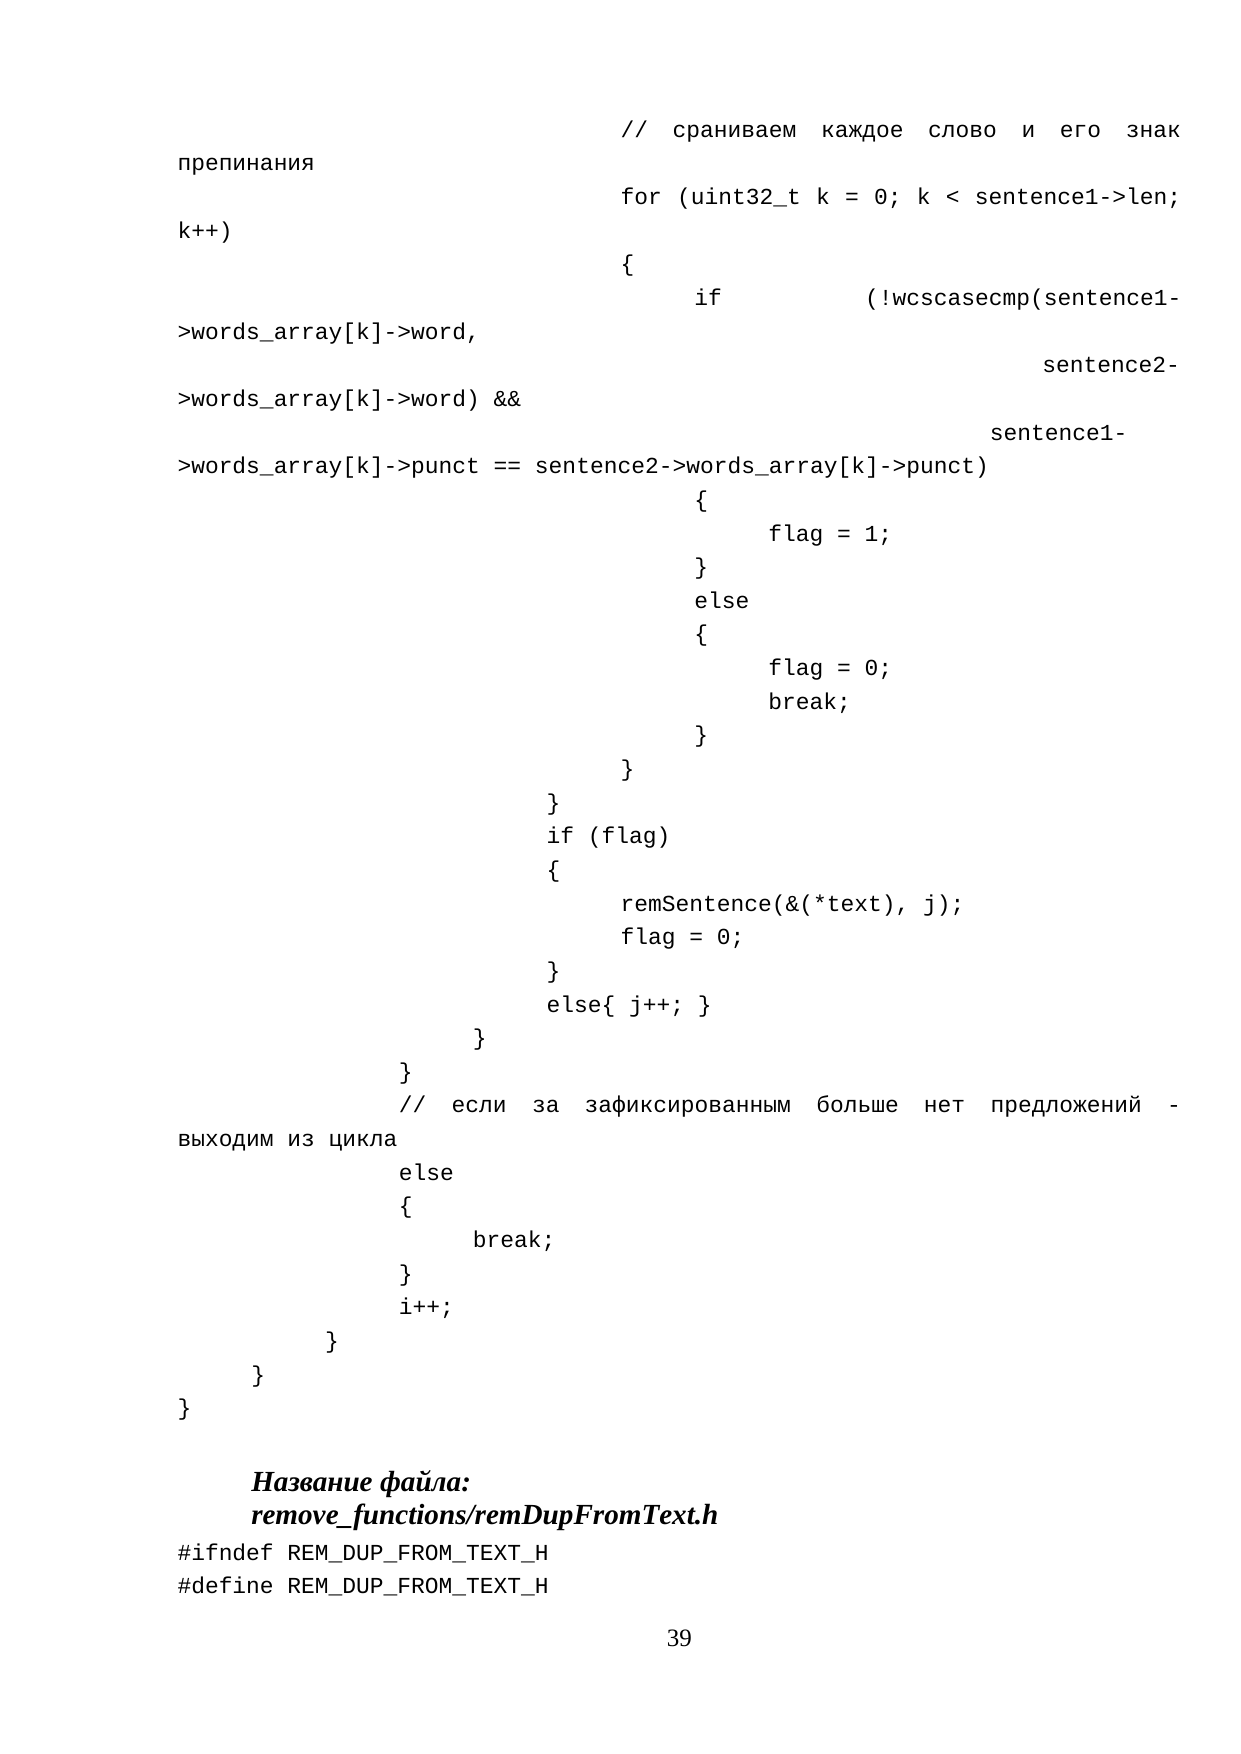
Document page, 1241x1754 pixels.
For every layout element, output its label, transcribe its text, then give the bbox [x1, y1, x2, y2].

text sentence2->words_array[k]->word) && [177, 354, 1181, 413]
text { [177, 623, 1181, 649]
text } [177, 1027, 1181, 1052]
text flag = 0; [177, 926, 1181, 952]
text } [177, 757, 1181, 783]
text { [177, 858, 1181, 884]
text { [177, 253, 1181, 279]
text } [177, 1397, 1181, 1423]
text else [177, 1161, 1181, 1187]
text } [177, 1060, 1181, 1086]
text // если за зафиксированным больше нет предложений - выходим из цикла [177, 1094, 1181, 1153]
text flag = 1; [177, 522, 1181, 548]
text #ifndef REM_DUP_FROM_TEXT_H [177, 1541, 1181, 1567]
text } [177, 1363, 1181, 1389]
text break; [177, 690, 1181, 716]
text { [177, 1195, 1181, 1221]
text } [177, 959, 1181, 985]
text else{ j++; } [177, 993, 1181, 1019]
text i++; [177, 1296, 1181, 1322]
text remSentence(&(*text), j); [177, 892, 1181, 918]
text { [177, 488, 1181, 514]
text else [177, 589, 1181, 615]
text flag = 0; [177, 656, 1181, 682]
text #define REM_DUP_FROM_TEXT_H [177, 1575, 1181, 1601]
text Название файла: [177, 1464, 1181, 1497]
text remove_functions/remDupFromText.h [177, 1497, 1181, 1531]
text if (!wcscasecmp(sentence1->words_array[k]->word, [177, 286, 1181, 346]
text break; [177, 1228, 1181, 1254]
text } [177, 1329, 1181, 1355]
text sentence1->words_array[k]->punct == sentence2->words_array[k]->punct) [177, 421, 1181, 481]
text // сраниваем каждое слово и его знак препинания [177, 118, 1181, 178]
text } [177, 791, 1181, 817]
text } [177, 556, 1181, 581]
text for (uint32_t k = 0; k < sentence1->len; k++) [177, 185, 1181, 245]
text if (flag) [177, 825, 1181, 851]
text } [177, 724, 1181, 750]
text } [177, 1262, 1181, 1288]
